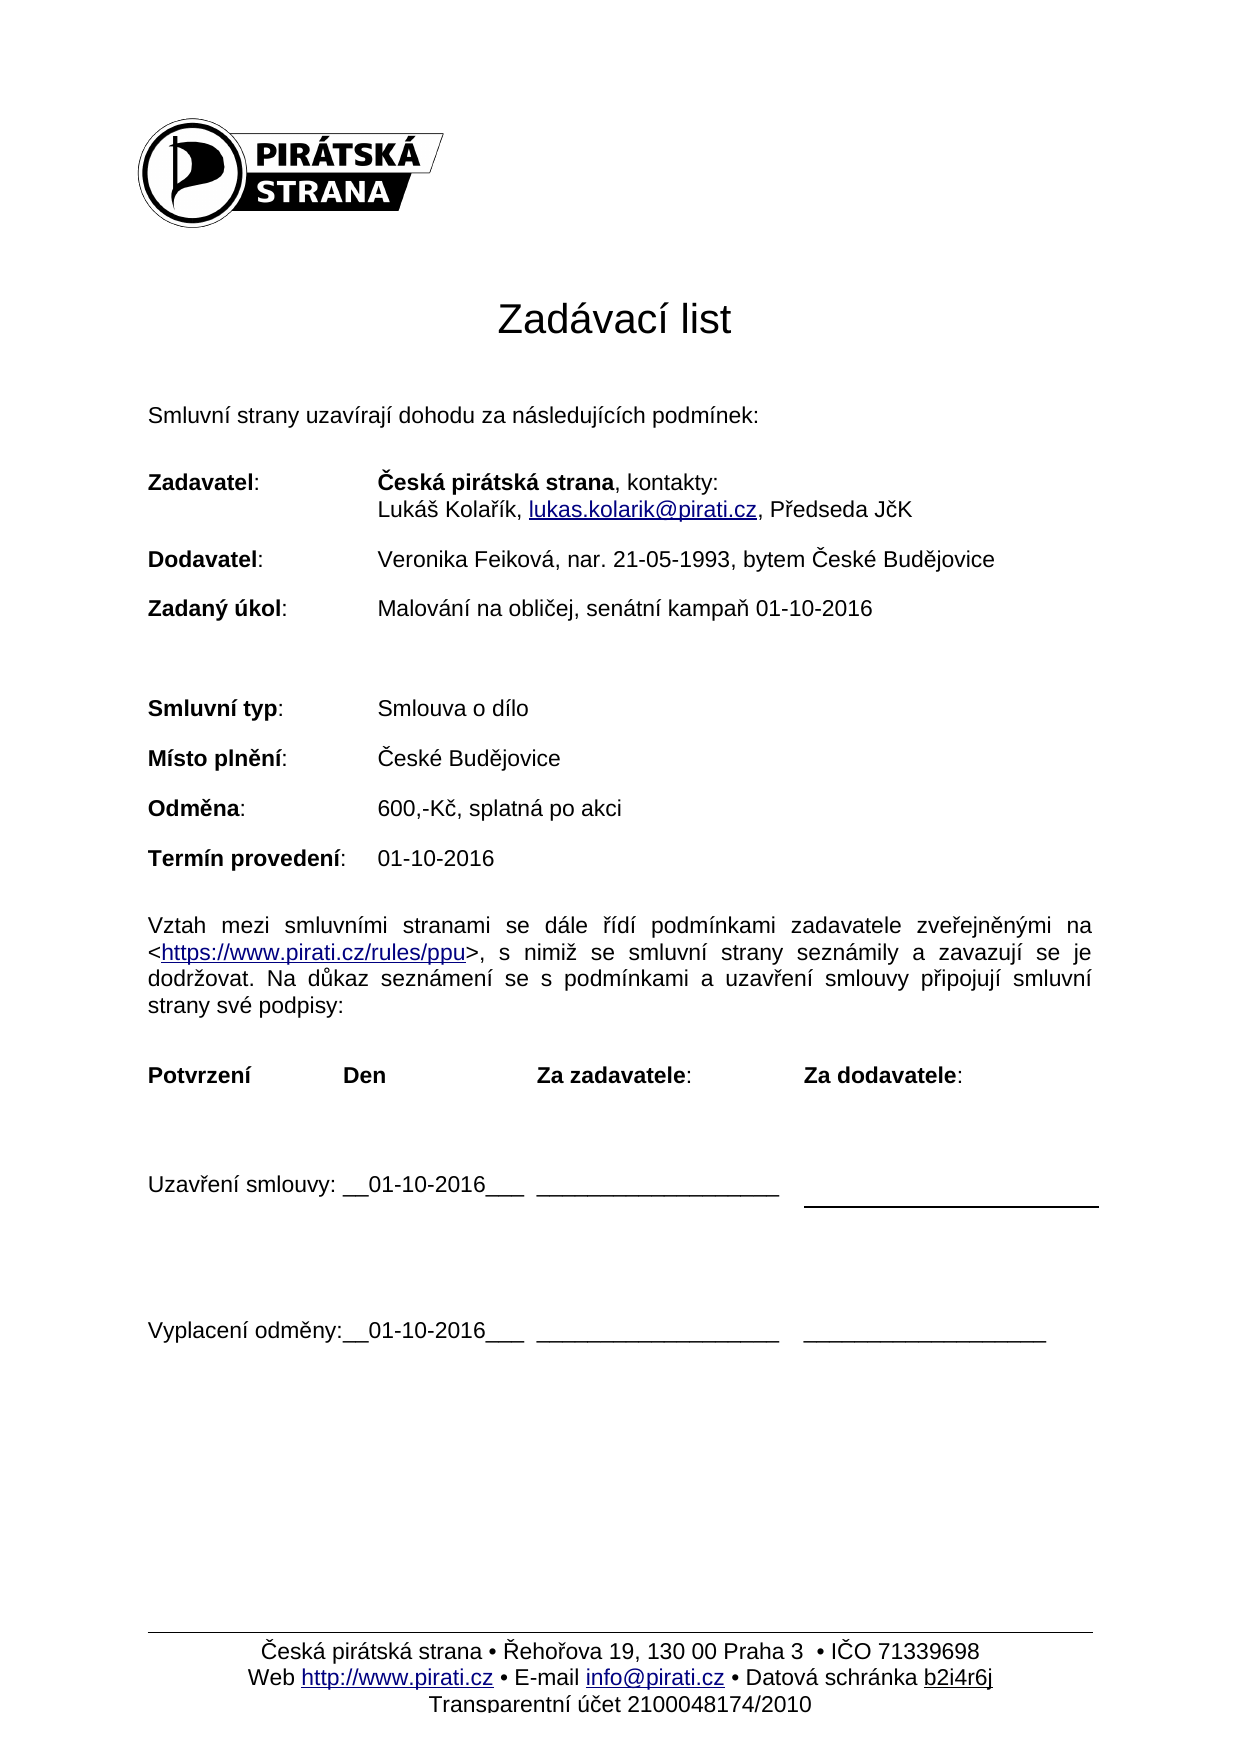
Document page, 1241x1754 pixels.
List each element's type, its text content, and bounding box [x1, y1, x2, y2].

table_cell [148, 634, 377, 683]
table_cell 01-10-2016 [377, 833, 1093, 883]
table_cell __01-10-2016___ [343, 1156, 537, 1302]
table_cell Místo plnění: [148, 733, 377, 783]
table_cell Smlouva o dílo [377, 684, 1093, 733]
text Vztah mezi smluvními stranami se dále řídí podmínkami zadavatele zveřejněnými na <https://www.pirati.cz/rules/ppu>, s nimiž se smluvní strany seznámily a zavazují se je dodržovat. Na důkaz seznámení se s podmínkami a uzavření smlouvy připojují smluvní strany své podpisy: [148, 912, 1093, 1018]
table_cell Malování na obličej, senátní kampaň 01-10-2016 [377, 584, 1093, 633]
table_cell Uzavření smlouvy: [148, 1156, 343, 1302]
table_header Česká pirátská strana, kontakty: Lukáš Kolařík, lukas.kolarik@pirati.cz, Předseda JčK [377, 458, 1093, 534]
table_cell ___________________ [804, 1302, 1099, 1365]
table_cell Veronika Feiková, nar. 21-05-1993, bytem České Budějovice [377, 534, 1093, 584]
table_header Zadavatel: [148, 458, 377, 534]
table_header Den [343, 1048, 537, 1156]
table_cell ___________________ [537, 1302, 804, 1365]
table_cell Zadaný úkol: [148, 584, 377, 633]
table_header Potvrzení [148, 1048, 343, 1156]
subtitle Zadávací list [148, 295, 1093, 343]
table_cell Odměna: [148, 783, 377, 833]
table_cell [377, 634, 1093, 683]
table_cell Vyplacení odměny: [148, 1302, 343, 1365]
table_cell 600,-Kč, splatná po akci [377, 783, 1093, 833]
table_cell [804, 1156, 1099, 1206]
table_cell Smluvní typ: [148, 684, 377, 733]
table_header Za zadavatele: [537, 1048, 804, 1156]
picture [123, 103, 458, 242]
table_cell ___________________ [537, 1156, 804, 1302]
table_cell Dodavatel: [148, 534, 377, 584]
table_header Za dodavatele: [804, 1048, 1099, 1156]
table_cell České Budějovice [377, 733, 1093, 783]
table_cell __01-10-2016___ [343, 1302, 537, 1365]
text Smluvní strany uzavírají dohodu za následujících podmínek: [148, 402, 1093, 428]
table_cell Termín provedení: [148, 833, 377, 883]
table_cell [804, 1208, 1099, 1302]
